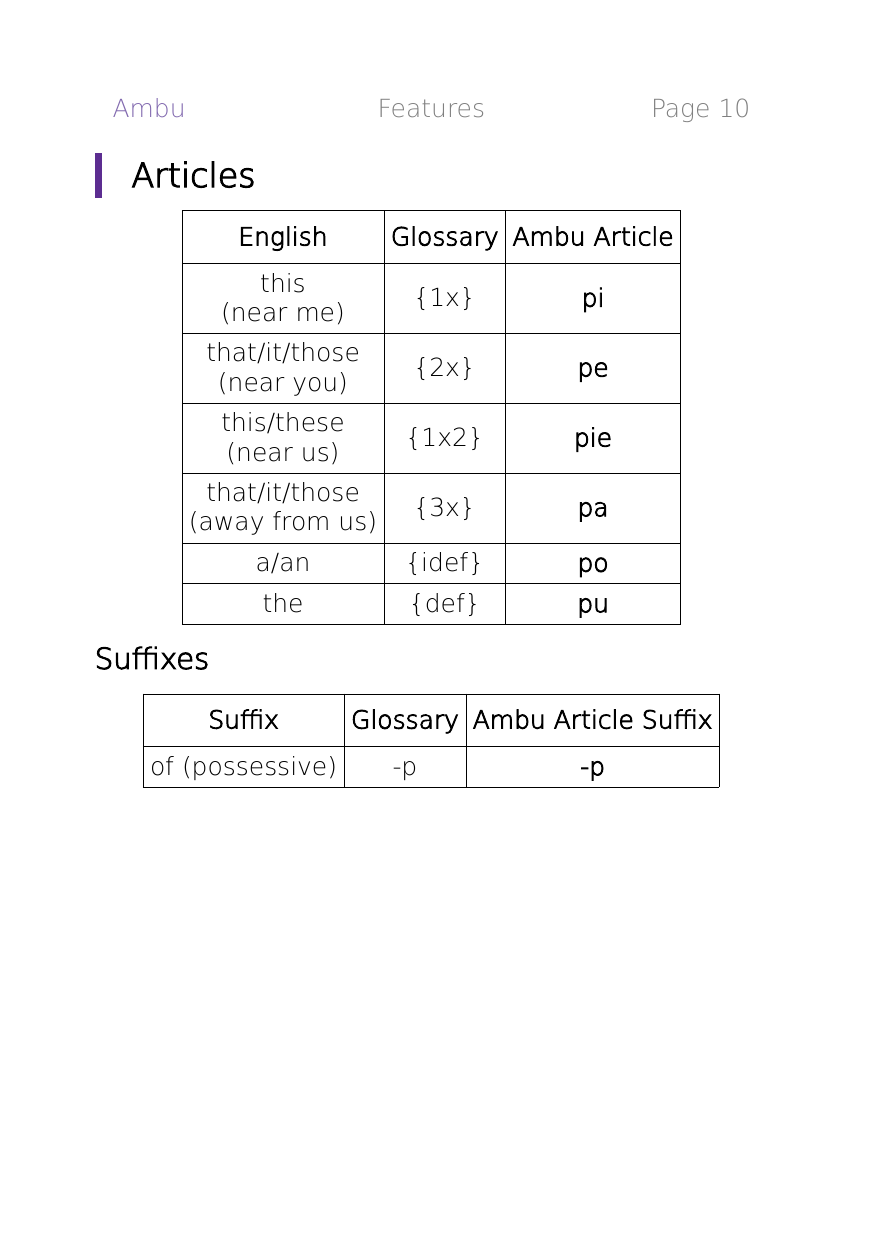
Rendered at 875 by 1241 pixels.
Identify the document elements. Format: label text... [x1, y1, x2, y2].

table_cell {3x} [385, 474, 505, 542]
table_cell of (possessive) [144, 747, 344, 787]
table_cell {def} [385, 584, 505, 624]
table_cell the [183, 584, 384, 624]
table_header Ambu Article Suffix [467, 695, 719, 746]
table_cell pi [506, 264, 680, 333]
subtitle Articles [102, 153, 768, 198]
table_header Glossary [345, 695, 466, 746]
table_cell pe [506, 334, 680, 403]
table_cell -p [467, 747, 719, 787]
table_cell pie [506, 404, 680, 473]
table_cell {1x} [385, 264, 505, 333]
table_cell pa [506, 474, 680, 542]
table_cell that/it/those (near you) [183, 334, 384, 403]
subtitle Suffixes [94, 642, 768, 676]
table_cell a/an [183, 544, 384, 583]
table_header Glossary [385, 211, 505, 263]
table_cell {idef} [385, 544, 505, 583]
table_header Suffix [144, 695, 344, 746]
table_cell this (near me) [183, 264, 384, 333]
table_cell -p [345, 747, 466, 787]
table_cell {2x} [385, 334, 505, 403]
table_cell this/these (near us) [183, 404, 384, 473]
table_cell po [506, 544, 680, 583]
table_cell that/it/those (away from us) [183, 474, 384, 542]
table_cell {1x2} [385, 404, 505, 473]
table_header English [183, 211, 384, 263]
table_header Ambu Article [506, 211, 680, 263]
table_cell pu [506, 584, 680, 624]
